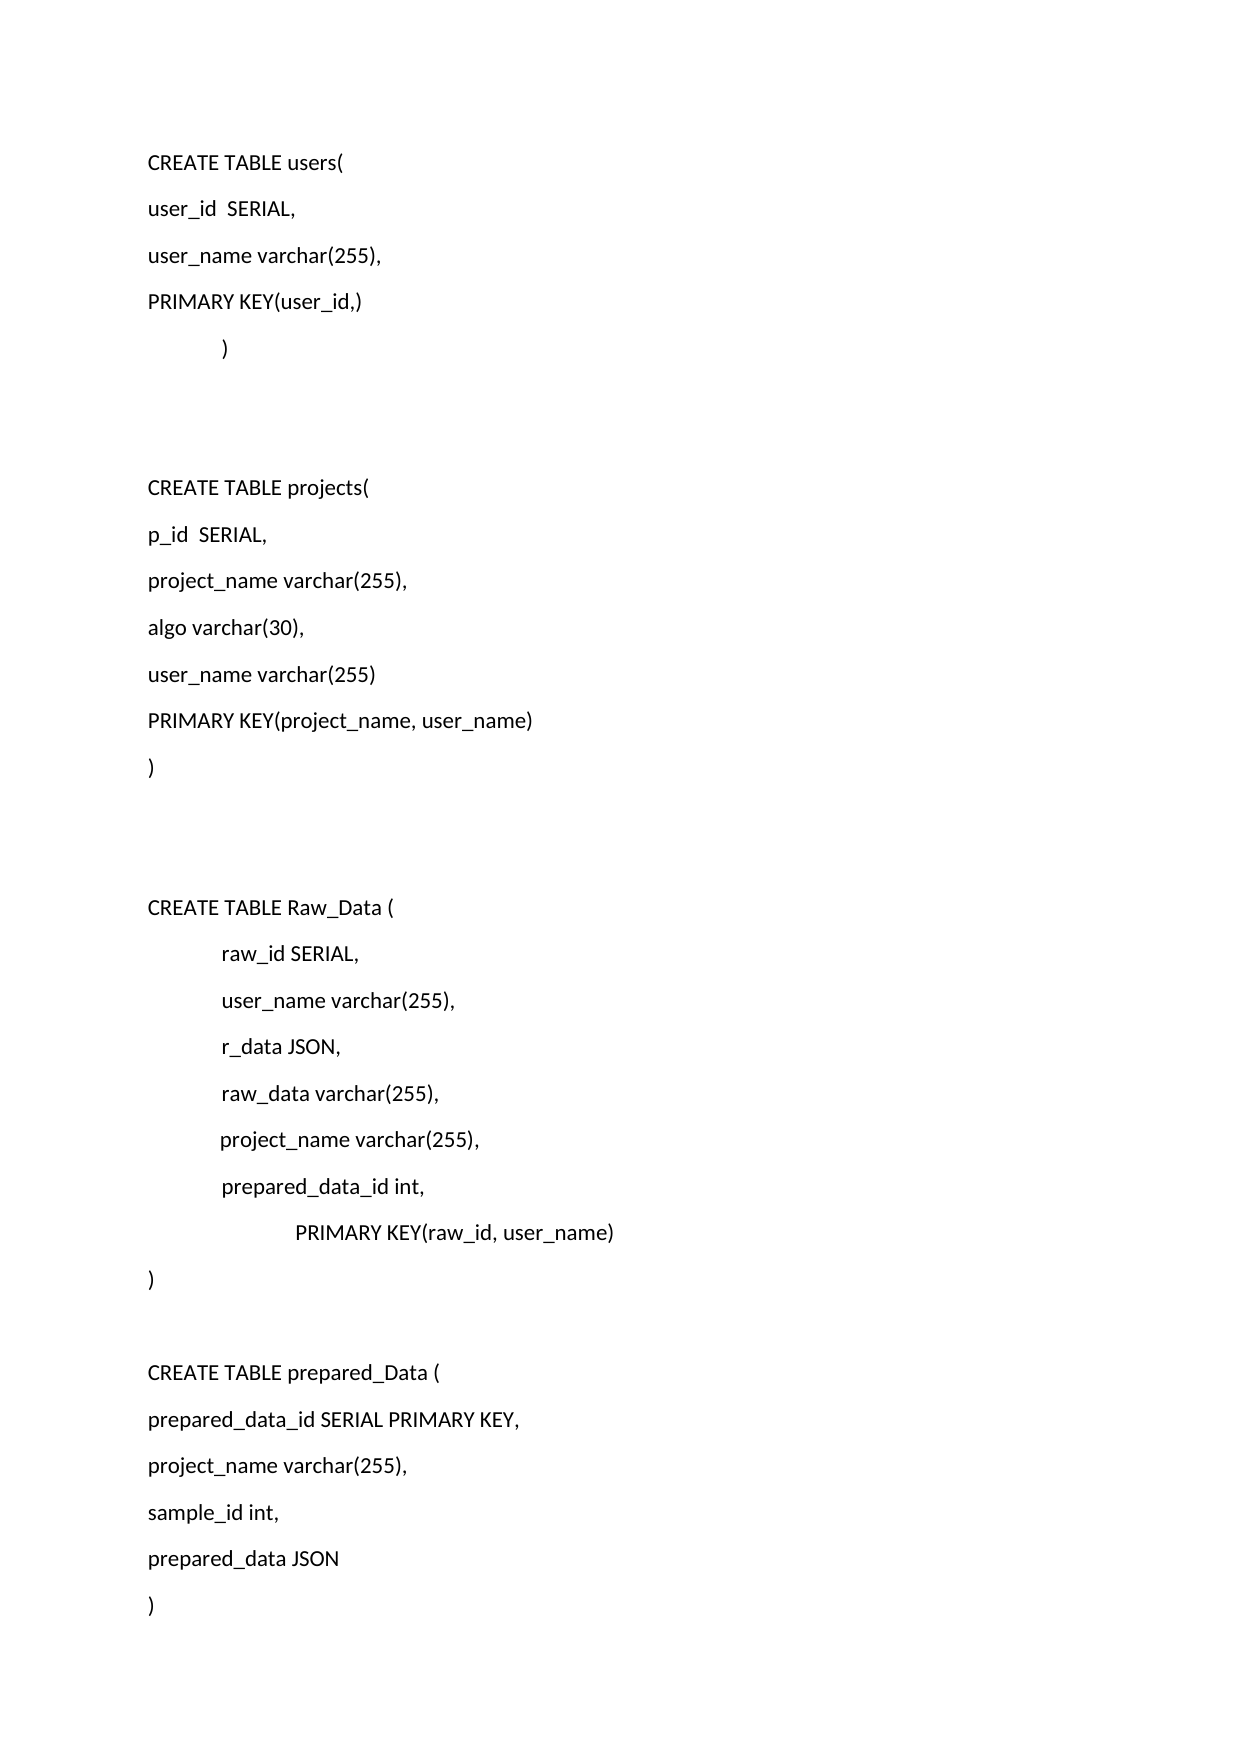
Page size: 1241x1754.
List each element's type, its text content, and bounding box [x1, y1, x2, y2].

text user_name varchar(255), [148, 241, 1093, 269]
text p_id SERIAL, [148, 520, 1093, 548]
text PRIMARY KEY(project_name, user_name) [148, 706, 1093, 734]
text prepared_data JSON [148, 1544, 1093, 1572]
text PRIMARY KEY(raw_id, user_name) [148, 1218, 1093, 1247]
text raw_data varchar(255), [148, 1079, 1093, 1107]
text prepared_data_id SERIAL PRIMARY KEY, [148, 1405, 1093, 1433]
text CREATE TABLE users( [148, 148, 1093, 176]
text project_name varchar(255), [148, 1451, 1093, 1479]
text user_name varchar(255), [148, 986, 1093, 1014]
text algo varchar(30), [148, 613, 1093, 641]
text CREATE TABLE prepared_Data ( [148, 1358, 1093, 1386]
text project_name varchar(255), [148, 567, 1093, 595]
text ) [148, 334, 1093, 362]
text CREATE TABLE projects( [148, 473, 1093, 502]
text ) [148, 1591, 1093, 1619]
text project_name varchar(255), [148, 1125, 1093, 1153]
text PRIMARY KEY(user_id,) [148, 287, 1093, 315]
text r_data JSON, [148, 1032, 1093, 1060]
text ) [148, 753, 1093, 781]
text raw_id SERIAL, [148, 939, 1093, 967]
text user_id SERIAL, [148, 194, 1093, 222]
text ) [148, 1265, 1093, 1293]
text prepared_data_id int, [148, 1172, 1093, 1200]
text user_name varchar(255) [148, 660, 1093, 688]
text CREATE TABLE Raw_Data ( [148, 893, 1093, 921]
text sample_id int, [148, 1498, 1093, 1526]
